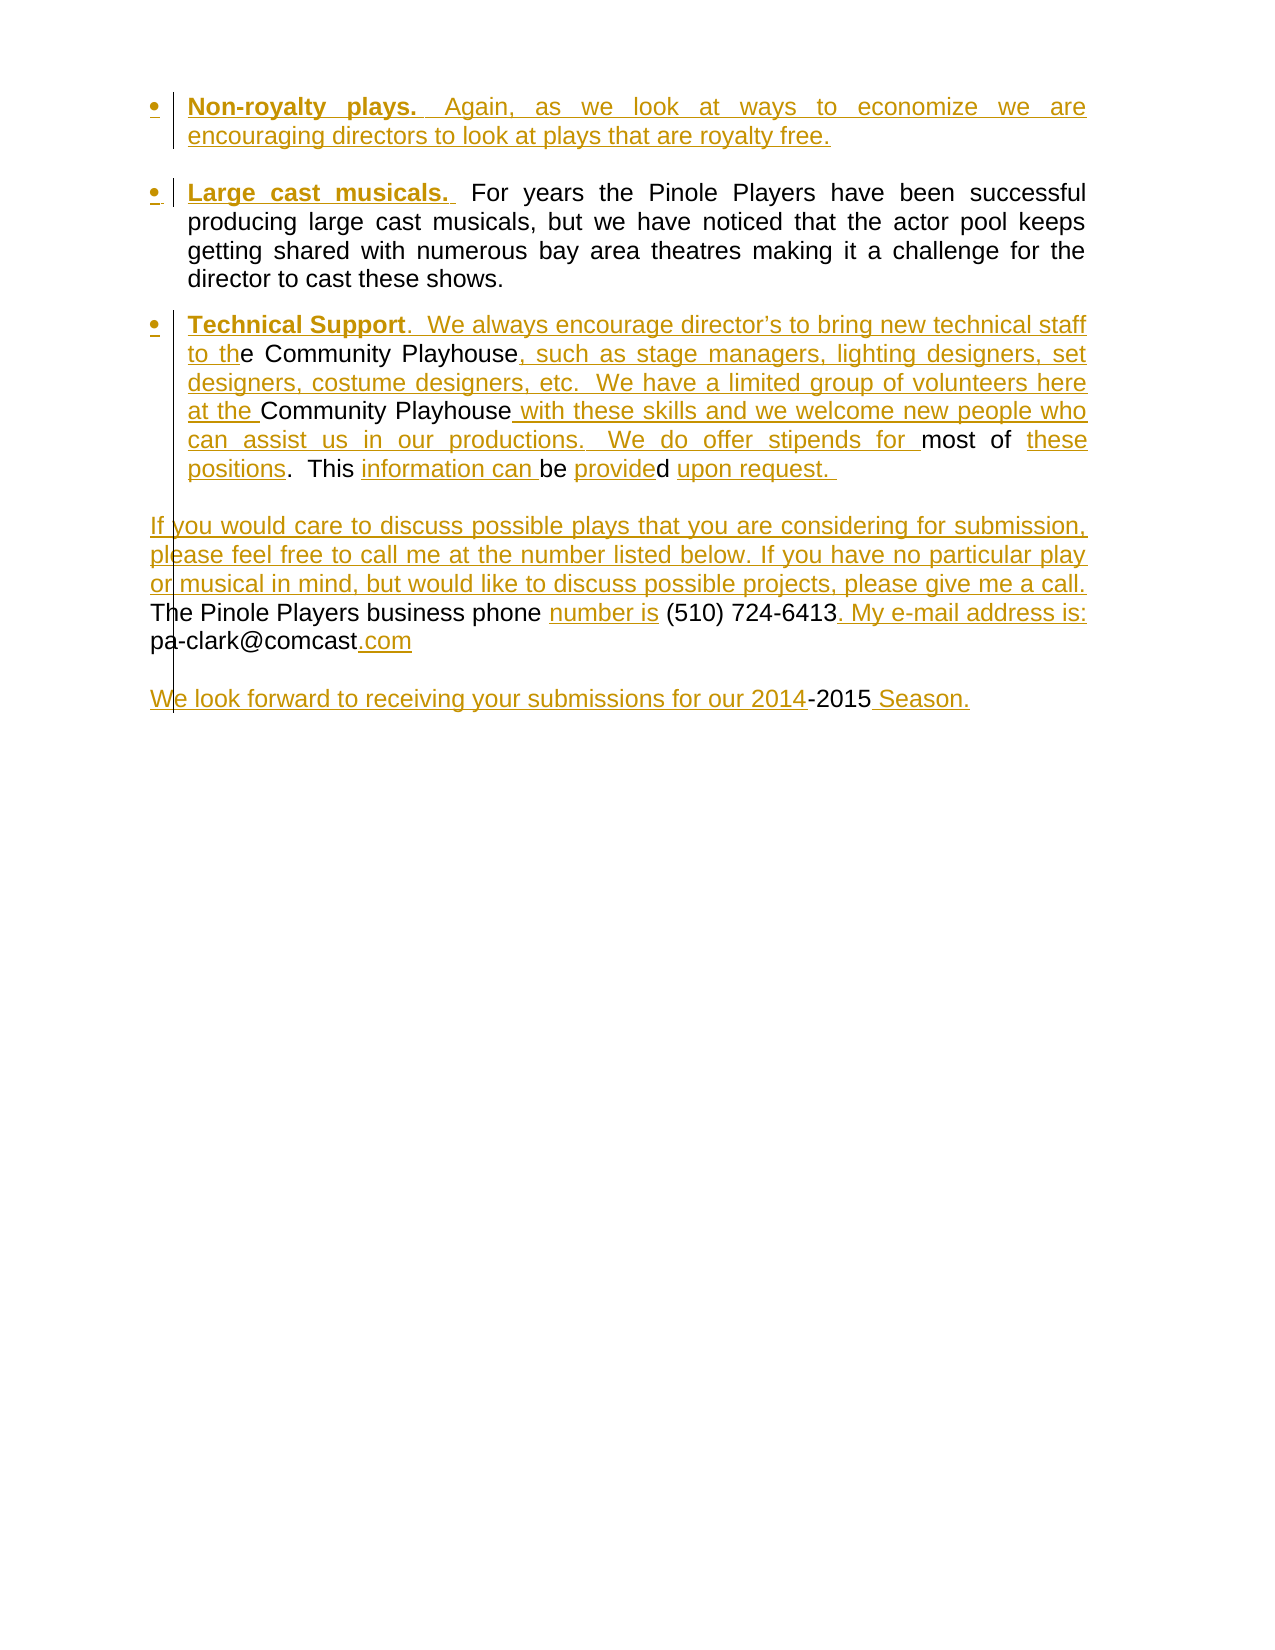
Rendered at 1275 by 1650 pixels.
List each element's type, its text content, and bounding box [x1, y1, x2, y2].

text Non-royalty plays. Again, as we look at ways to economize we are encouraging directors to look at plays that are royalty free. [174, 92, 1087, 149]
text  [150, 310, 173, 483]
text If you would care to discuss possible plays that you are considering for submission, please feel free to call me at the number listed below. If you have no particular play or musical in mind, but would like to discuss possible projects, please give me a call. The Pinole Players business phone number is (510) 724‑6413. My e-mail address is: pa-clark@comcast.com [174, 595, 1087, 655]
text If you would care to discuss possible plays that you are considering for submission, please feel free to call me at the number listed below. If you have no particular play or musical in mind, but would like to discuss possible projects, please give me a call. The Pinole Players business phone number is (510) 724‑6413. My e-mail address is: pa-clark@comcast.com [174, 566, 1087, 594]
text If you would care to discuss possible plays that you are considering for submission, please feel free to call me at the number listed below. If you have no particular play or musical in mind, but would like to discuss possible projects, please give me a call. The Pinole Players business phone number is (510) 724‑6413. My e-mail address is: pa-clark@comcast.com [174, 538, 1087, 565]
text We look forward to receiving your submissions for our 2014-2015 Season. [174, 684, 1087, 713]
text  Large cast musicals. For years the Pinole Players have been successful producing large cast musicals, but we have noticed that the actor pool keeps getting shared with numerous bay area theatres making it a challenge for the director to cast these shows. [150, 178, 1087, 293]
text Technical Support. We always encourage director’s to bring new technical staff to the Community Playhouse, such as stage managers, lighting designers, set designers, costume designers, etc. We have a limited group of volunteers here at the Community Playhouse with these skills and we welcome new people who can assist us in our productions. We do offer stipends for most of these positions. This information can be provided upon request. [174, 310, 1087, 483]
text If you would care to discuss possible plays that you are considering for submission, please feel free to call me at the number listed below. If you have no particular play or musical in mind, but would like to discuss possible projects, please give me a call. The Pinole Players business phone number is (510) 724‑6413. My e-mail address is: pa-clark@comcast.com [174, 511, 1087, 536]
text  [150, 92, 173, 149]
